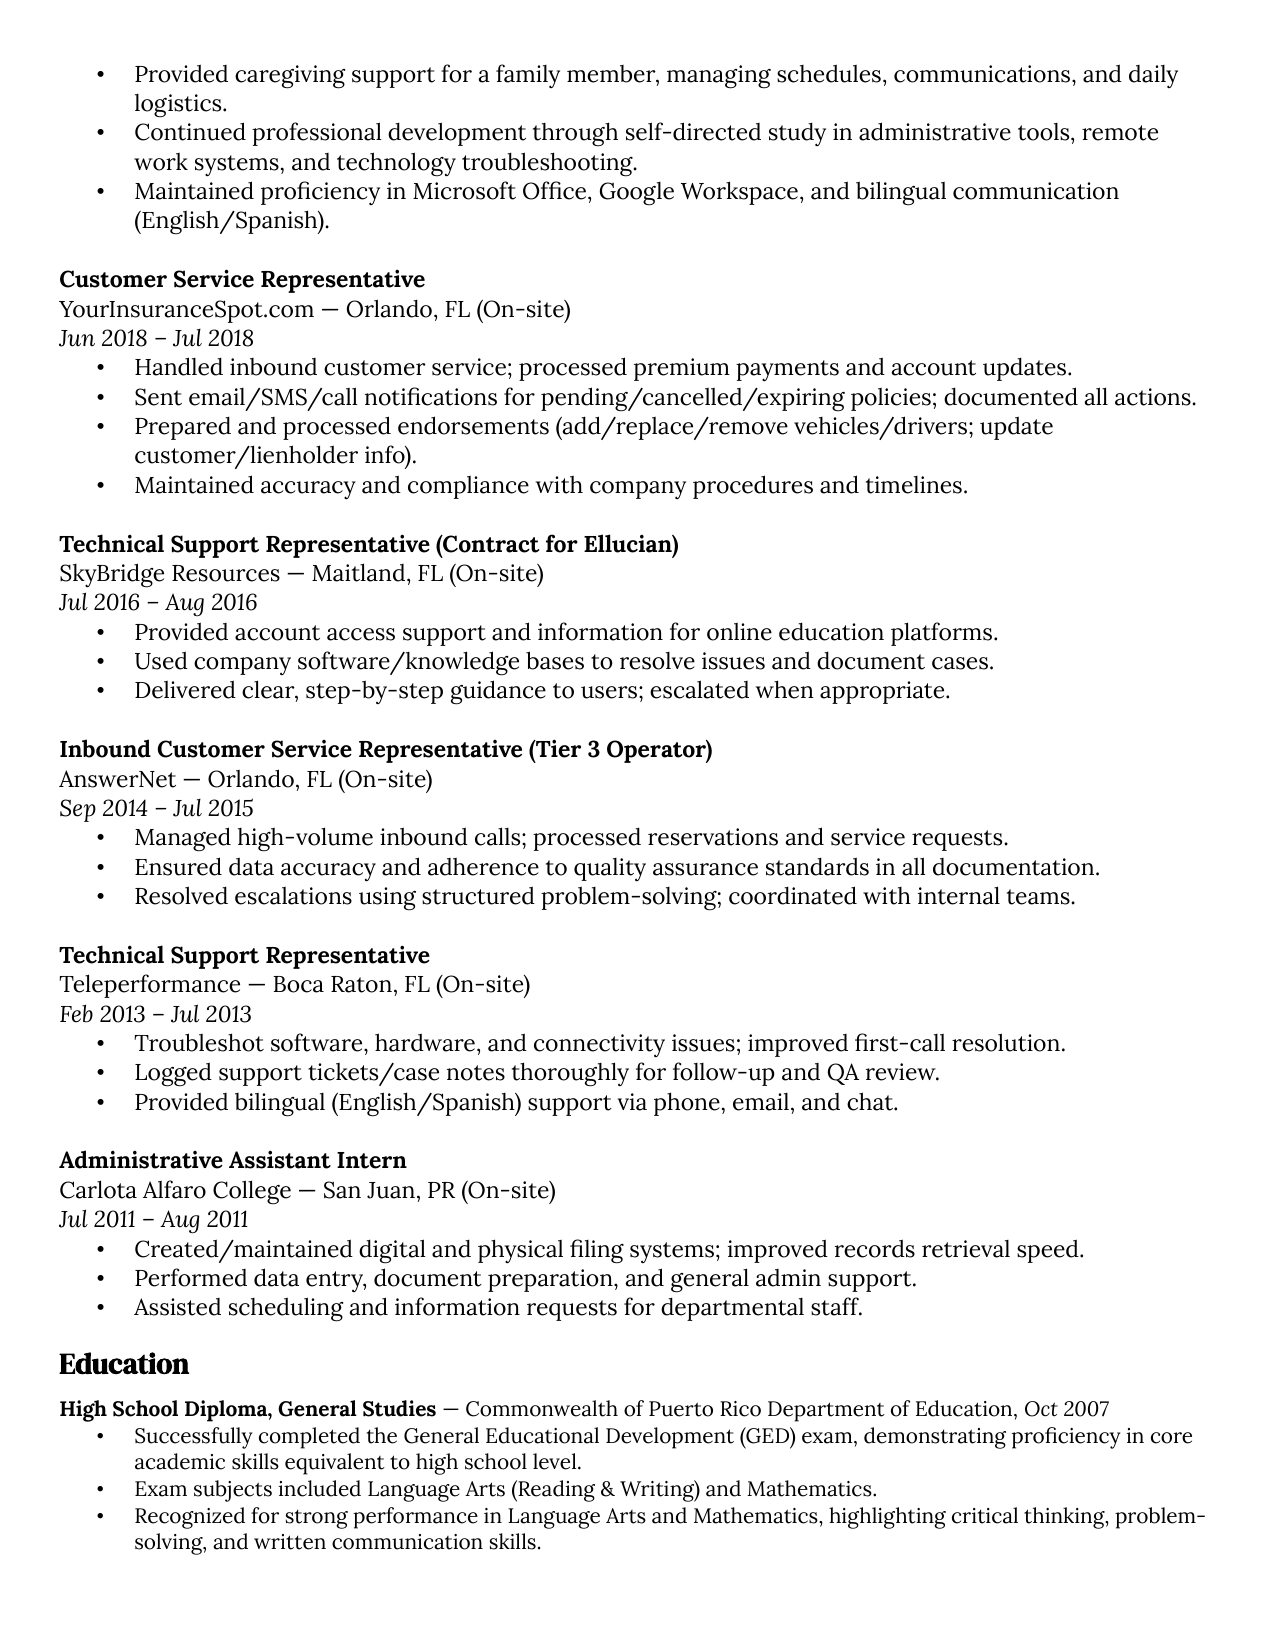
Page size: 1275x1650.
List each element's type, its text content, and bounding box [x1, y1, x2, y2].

list Logged support tickets/case notes thoroughly for follow-up and QA review. [97, 1058, 1216, 1087]
text YourInsuranceSpot.com — Orlando, FL (On-site) [59, 294, 1216, 323]
list Exam subjects included Language Arts (Reading & Writing) and Mathematics. [97, 1476, 1216, 1502]
list Maintained proficiency in Microsoft Office, Google Workspace, and bilingual communication (English/Spanish). [97, 177, 1216, 235]
text SkyBridge Resources — Maitland, FL (On-site) [59, 558, 1216, 588]
list Delivered clear, step-by-step guidance to users; escalated when appropriate. [97, 676, 1216, 705]
list Sent email/SMS/call notifications for pending/cancelled/expiring policies; documented all actions. [97, 382, 1216, 412]
text Administrative Assistant Intern [59, 1146, 1216, 1175]
subtitle Education [59, 1343, 1216, 1383]
list Provided bilingual (English/Spanish) support via phone, email, and chat. [97, 1087, 1216, 1117]
text Jul 2016 – Aug 2016 [59, 588, 1216, 617]
list Recognized for strong performance in Language Arts and Mathematics, highlighting critical thinking, problem-solving, and written communication skills. [97, 1502, 1216, 1556]
list Performed data entry, document preparation, and general admin support. [97, 1263, 1216, 1293]
list Provided caregiving support for a family member, managing schedules, communications, and daily logistics. [97, 59, 1216, 118]
text Carlota Alfaro College — San Juan, PR (On-site) [59, 1175, 1216, 1205]
text Feb 2013 – Jul 2013 [59, 999, 1216, 1028]
list Successfully completed the General Educational Development (GED) exam, demonstrating proficiency in core academic skills equivalent to high school level. [97, 1422, 1216, 1476]
list Continued professional development through self-directed study in administrative tools, remote work systems, and technology troubleshooting. [97, 118, 1216, 177]
list Managed high-volume inbound calls; processed reservations and service requests. [97, 823, 1216, 852]
list Maintained accuracy and compliance with company procedures and timelines. [97, 470, 1216, 500]
text Customer Service Representative [59, 265, 1216, 294]
text Technical Support Representative [59, 940, 1216, 970]
list Handled inbound customer service; processed premium payments and account updates. [97, 353, 1216, 382]
list Used company software/knowledge bases to resolve issues and document cases. [97, 647, 1216, 676]
list Resolved escalations using structured problem-solving; coordinated with internal teams. [97, 882, 1216, 911]
list Ensured data accuracy and adherence to quality assurance standards in all documentation. [97, 852, 1216, 882]
list Provided account access support and information for online education platforms. [97, 617, 1216, 647]
text Technical Support Representative (Contract for Ellucian) [59, 529, 1216, 558]
text Teleperformance — Boca Raton, FL (On-site) [59, 970, 1216, 999]
text High School Diploma, General Studies — Commonwealth of Puerto Rico Department of Education, Oct 2007 [59, 1396, 1216, 1422]
text Inbound Customer Service Representative (Tier 3 Operator) [59, 735, 1216, 764]
list Troubleshot software, hardware, and connectivity issues; improved first-call resolution. [97, 1028, 1216, 1058]
list Prepared and processed endorsements (add/replace/remove vehicles/drivers; update customer/lienholder info). [97, 412, 1216, 470]
list Assisted scheduling and information requests for departmental staff. [97, 1293, 1216, 1322]
list Created/maintained digital and physical filing systems; improved records retrieval speed. [97, 1234, 1216, 1263]
text AnswerNet — Orlando, FL (On-site) [59, 764, 1216, 793]
text Jul 2011 – Aug 2011 [59, 1205, 1216, 1234]
text Jun 2018 – Jul 2018 [59, 323, 1216, 353]
text Sep 2014 – Jul 2015 [59, 793, 1216, 823]
